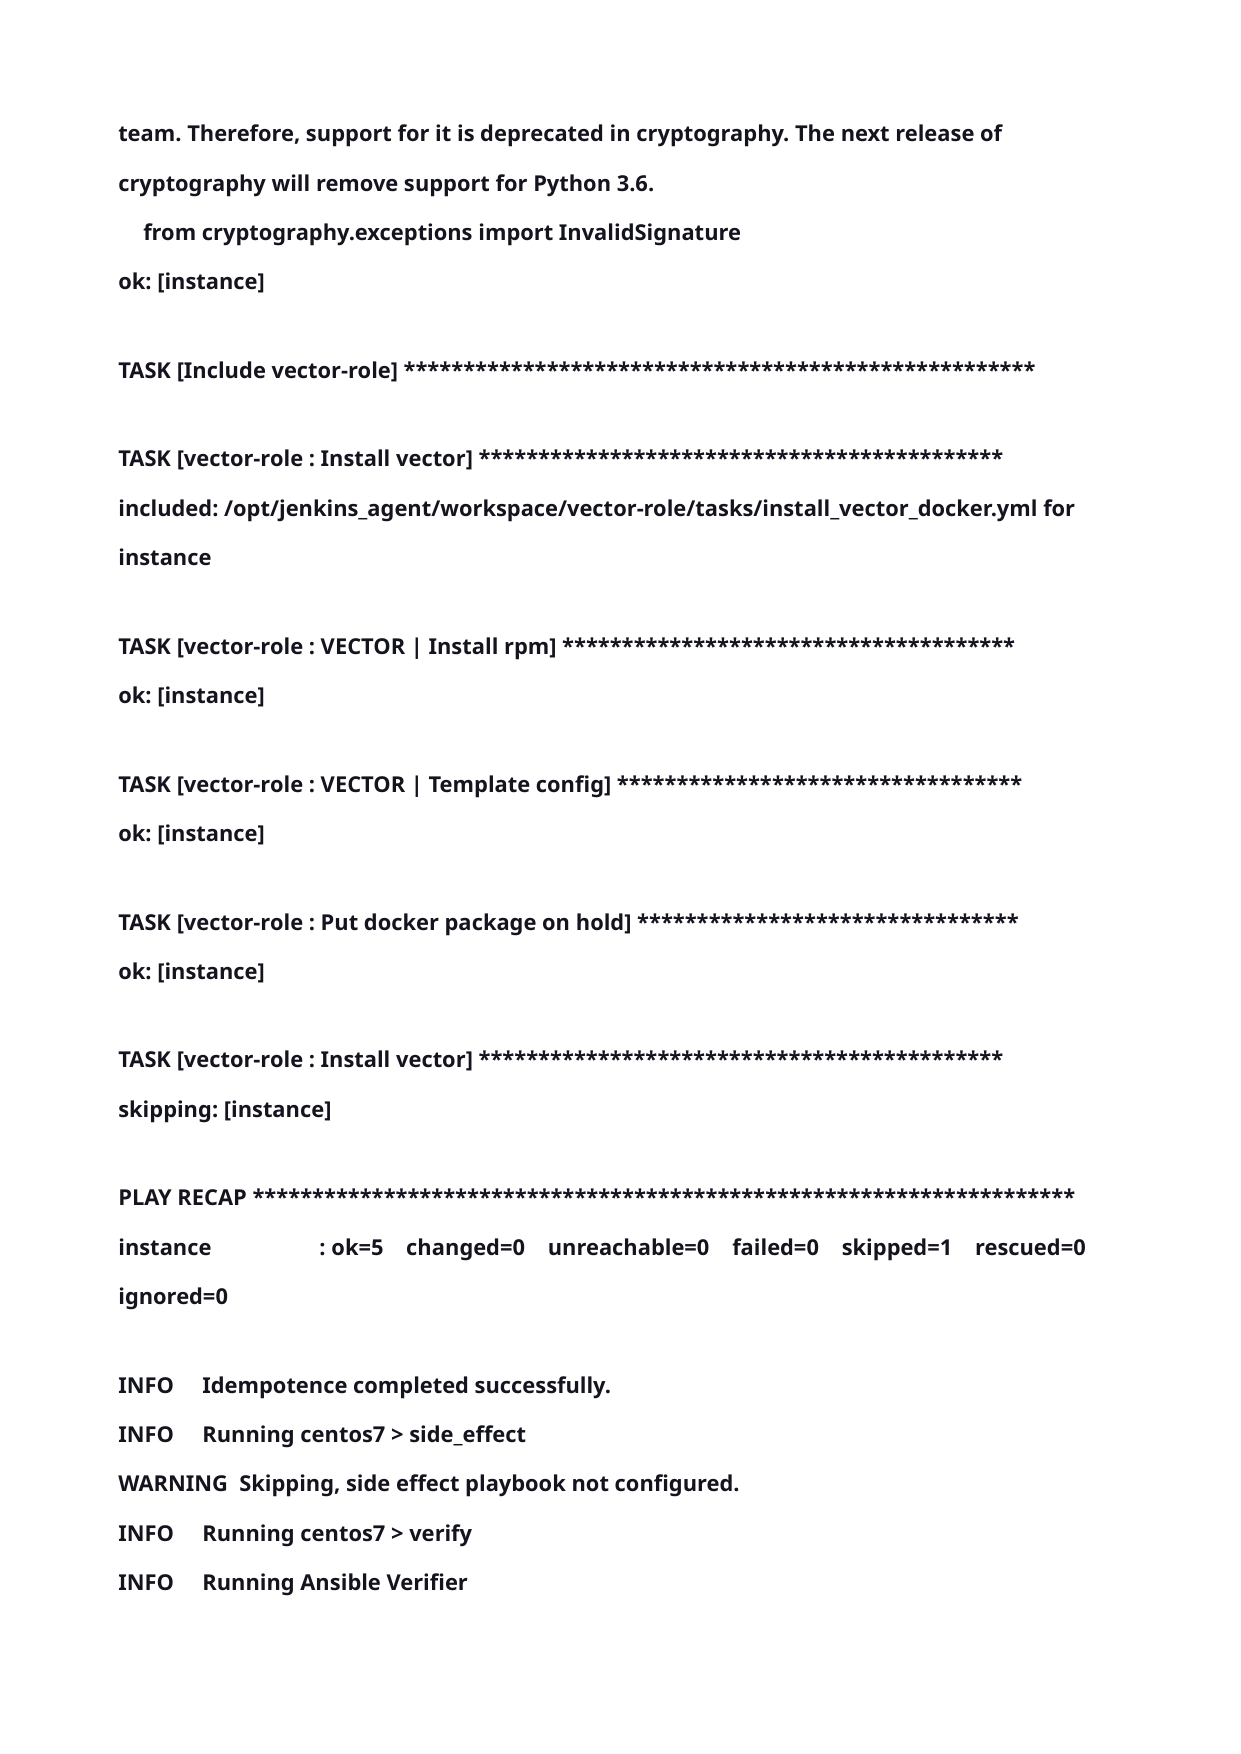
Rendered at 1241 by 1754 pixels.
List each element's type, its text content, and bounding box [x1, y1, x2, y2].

text team. Therefore, support for it is deprecated in cryptography. The next release of cryptography will remove support for Python 3.6. [118, 118, 1122, 197]
text ok: [instance] [118, 956, 1122, 986]
text instance : ok=5 changed=0 unreachable=0 failed=0 skipped=1 rescued=0 ignored=0 [118, 1232, 1122, 1311]
text TASK [vector-role : VECTOR | Install rpm] ************************************** [118, 631, 1122, 660]
text INFO Running Ansible Verifier [118, 1567, 1122, 1597]
text ok: [instance] [118, 818, 1122, 848]
text PLAY RECAP ********************************************************************* [118, 1182, 1122, 1212]
text included: /opt/jenkins_agent/workspace/vector-role/tasks/install_vector_docker.yml for instance [118, 493, 1122, 572]
text TASK [vector-role : Install vector] ******************************************** [118, 1044, 1122, 1074]
text from cryptography.exceptions import InvalidSignature [118, 217, 1122, 247]
text ok: [instance] [118, 266, 1122, 296]
text INFO Idempotence completed successfully. [118, 1369, 1122, 1399]
text skipping: [instance] [118, 1094, 1122, 1123]
text TASK [vector-role : Put docker package on hold] ******************************** [118, 906, 1122, 936]
text WARNING Skipping, side effect playbook not configured. [118, 1468, 1122, 1498]
text INFO Running centos7 > verify [118, 1518, 1122, 1547]
text INFO Running centos7 > side_effect [118, 1419, 1122, 1449]
text ok: [instance] [118, 680, 1122, 710]
text TASK [vector-role : Install vector] ******************************************** [118, 443, 1122, 473]
text TASK [vector-role : VECTOR | Template config] ********************************** [118, 768, 1122, 798]
text TASK [Include vector-role] ***************************************************** [118, 355, 1122, 384]
